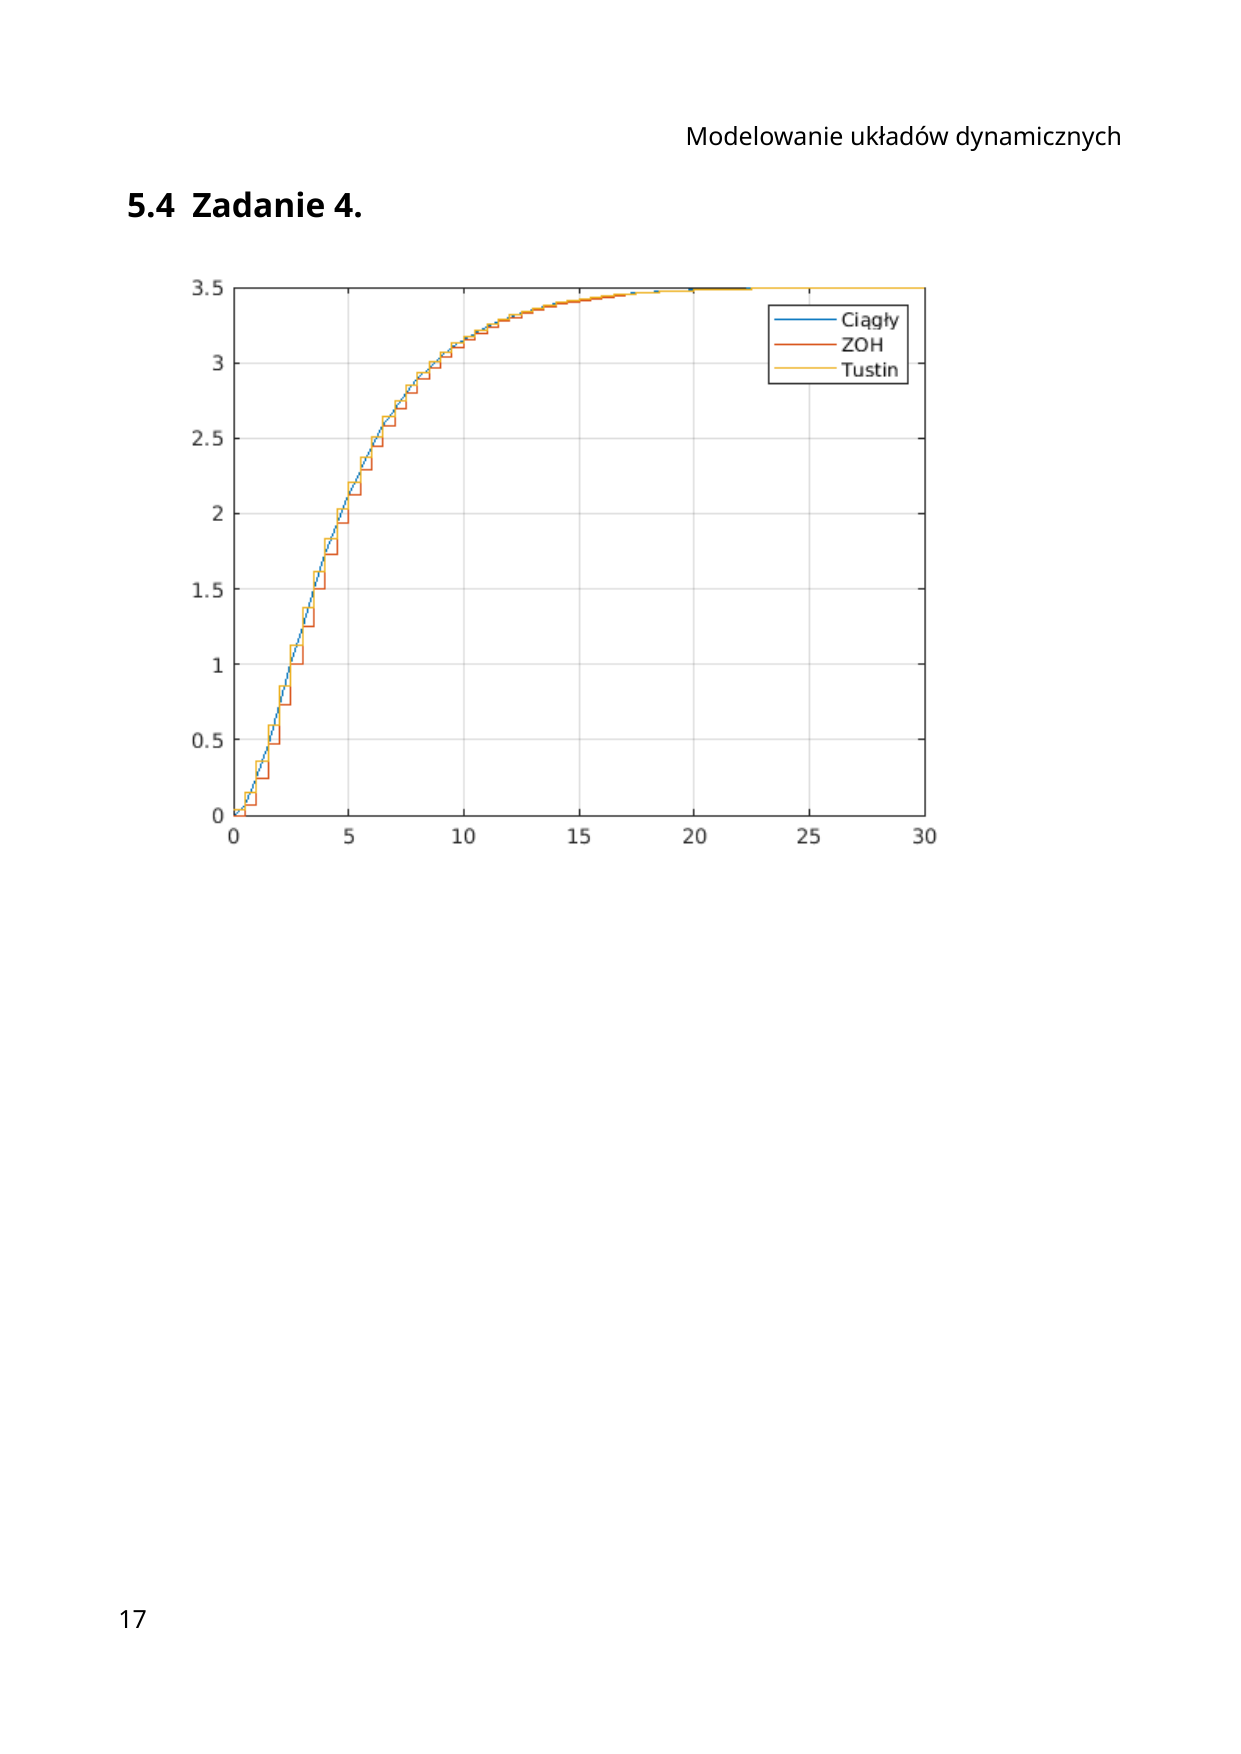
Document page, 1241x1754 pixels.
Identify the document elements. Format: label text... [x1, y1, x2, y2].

picture [118, 240, 1009, 886]
subtitle Zadanie 4. [118, 182, 1122, 227]
